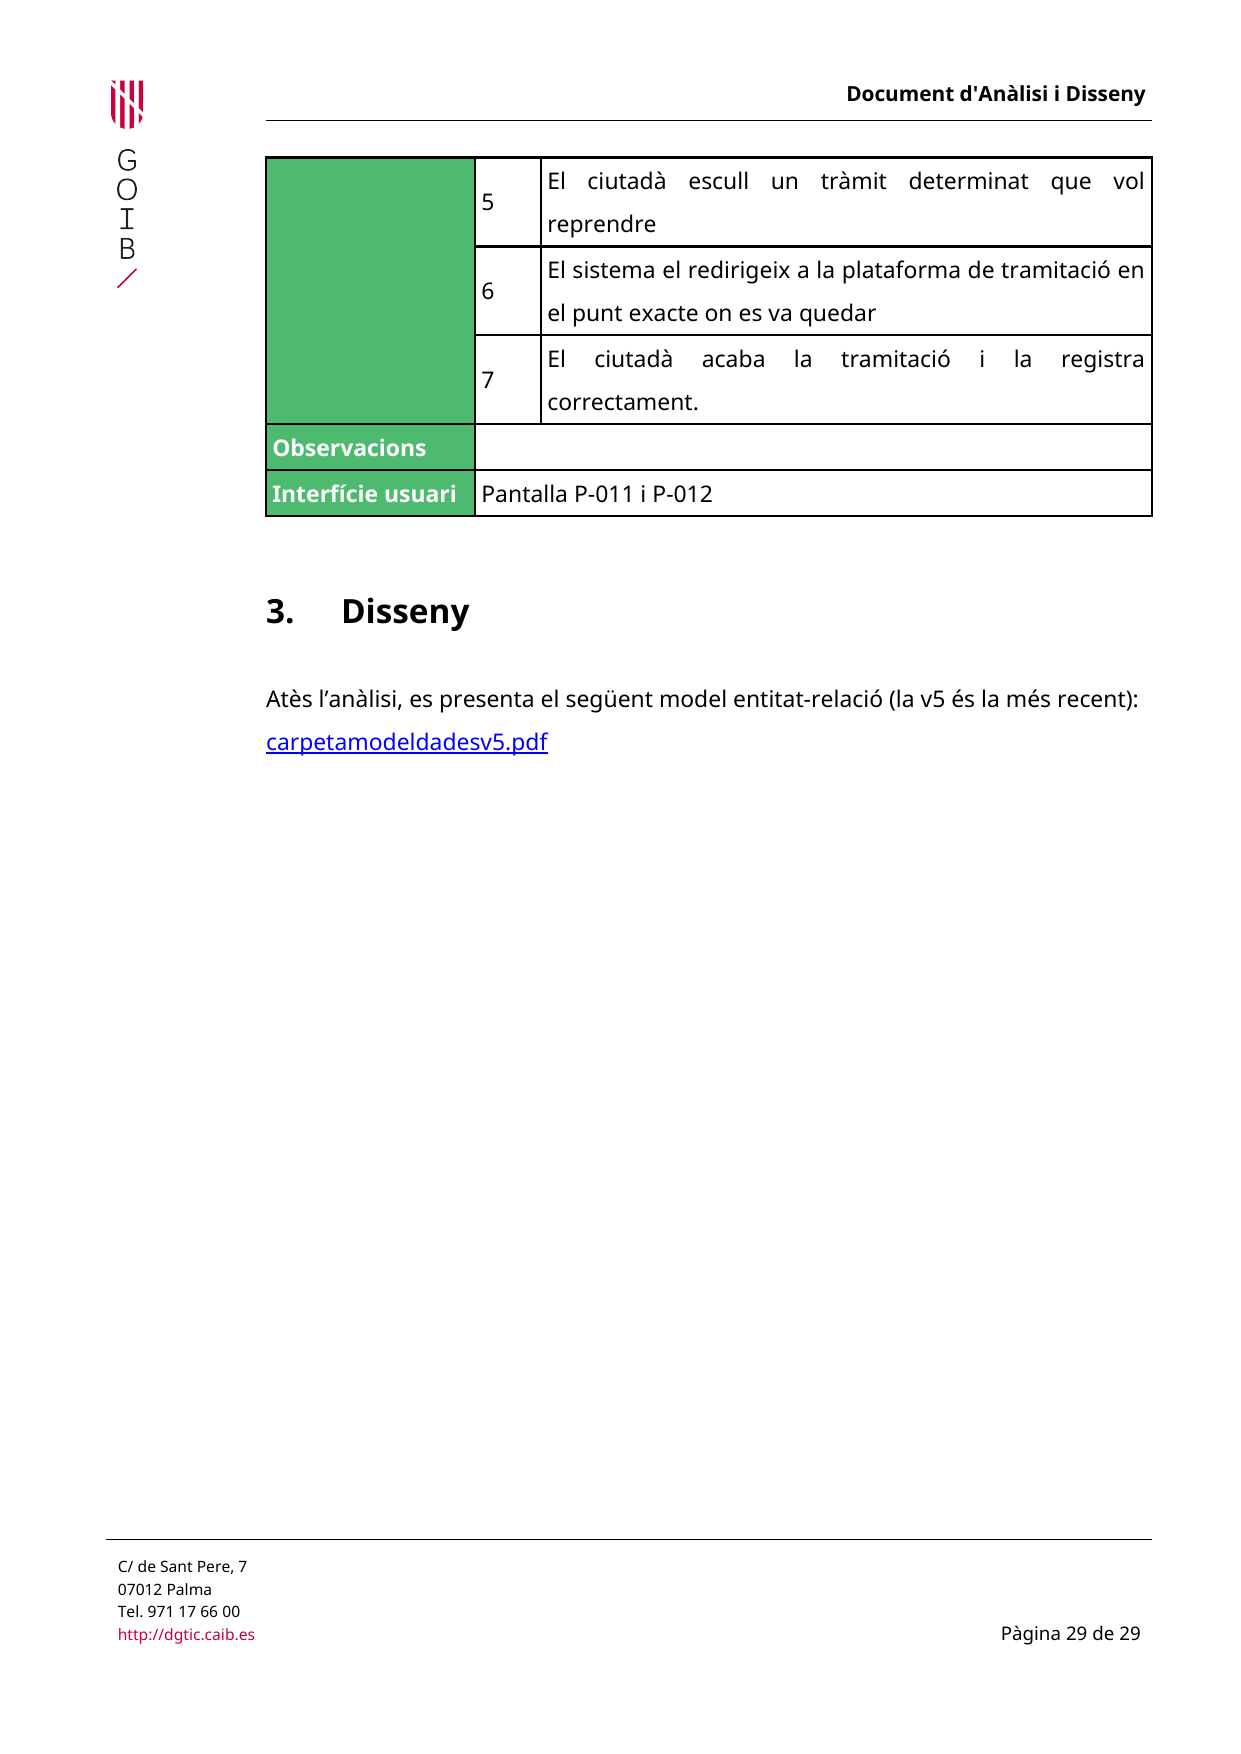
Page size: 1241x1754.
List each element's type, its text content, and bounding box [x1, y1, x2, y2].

subtitle Disseny [266, 588, 1152, 633]
table_cell 6 [476, 248, 540, 334]
table_cell Interfície usuari [267, 471, 474, 515]
table_cell [476, 425, 1151, 469]
table_cell Pantalla P-011 i P-012 [476, 471, 1151, 515]
table_cell 5 [476, 159, 540, 245]
table_cell [267, 159, 474, 423]
picture [82, 57, 172, 319]
table_cell 7 [476, 336, 540, 423]
text Atès l’anàlisi, es presenta el següent model entitat-relació (la v5 és la més recent): [266, 683, 1152, 714]
text carpetamodeldadesv5.pdf [266, 726, 1152, 757]
table_cell El ciutadà acaba la tramitació i la registra correctament. [542, 336, 1151, 423]
table_cell El sistema el redirigeix a la plataforma de tramitació en el punt exacte on es va quedar [542, 248, 1151, 334]
table_cell El ciutadà escull un tràmit determinat que vol reprendre [542, 159, 1151, 245]
table_cell Observacions [267, 425, 474, 469]
